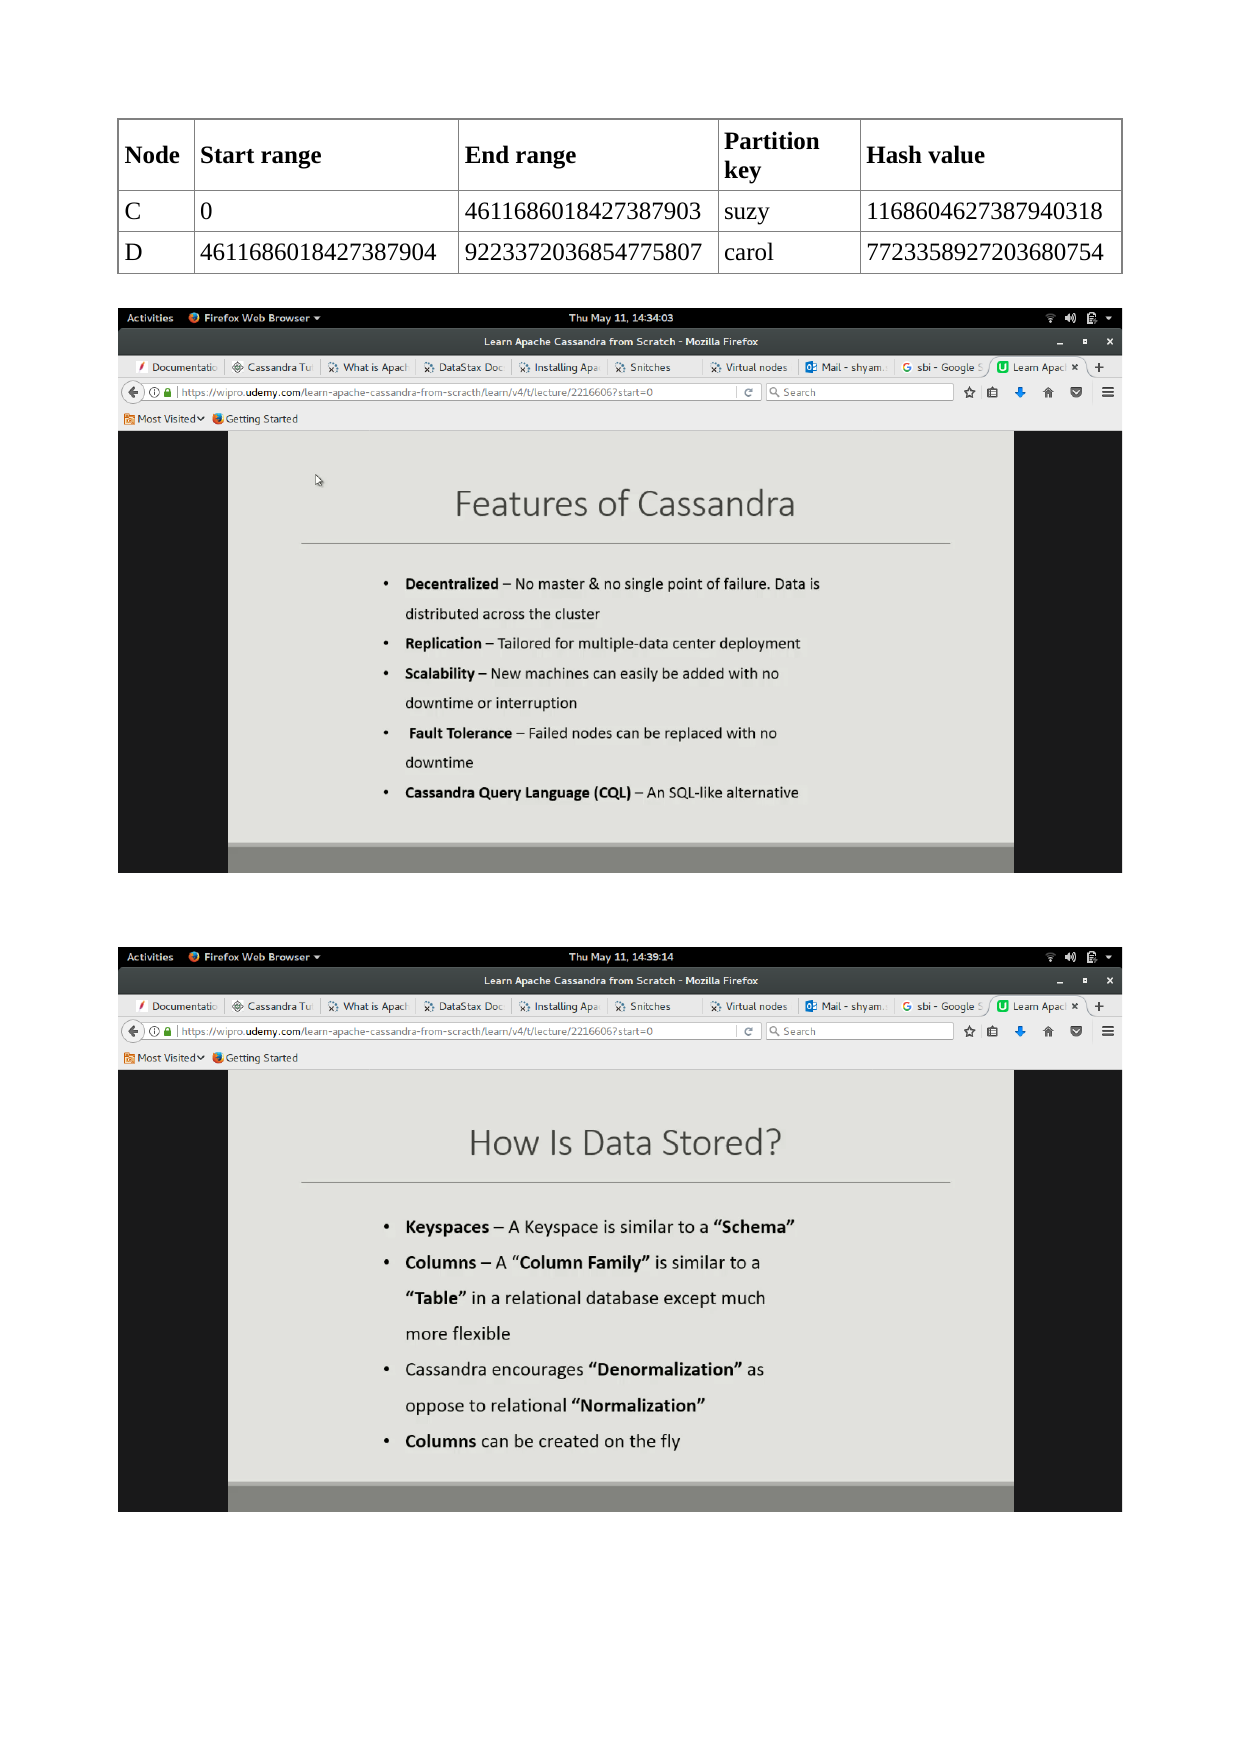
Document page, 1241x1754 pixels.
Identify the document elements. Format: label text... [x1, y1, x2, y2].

table_header Start range [195, 120, 458, 190]
table_cell 0 [195, 191, 458, 231]
picture [118, 947, 1123, 1512]
table_header Partition key [719, 120, 860, 190]
table_header End range [459, 120, 718, 190]
table_cell 1168604627387940318 [861, 191, 1121, 231]
picture [118, 308, 1123, 873]
table_cell 4611686018427387903 [459, 191, 718, 231]
table_cell carol [719, 232, 860, 272]
table_header Hash value [861, 120, 1121, 190]
table_header Node [119, 120, 194, 190]
table_cell suzy [719, 191, 860, 231]
table_cell 7723358927203680754 [861, 232, 1121, 272]
table_cell 4611686018427387904 [195, 232, 458, 272]
table_cell D [119, 232, 194, 272]
table_cell 9223372036854775807 [459, 232, 718, 272]
table_cell C [119, 191, 194, 231]
